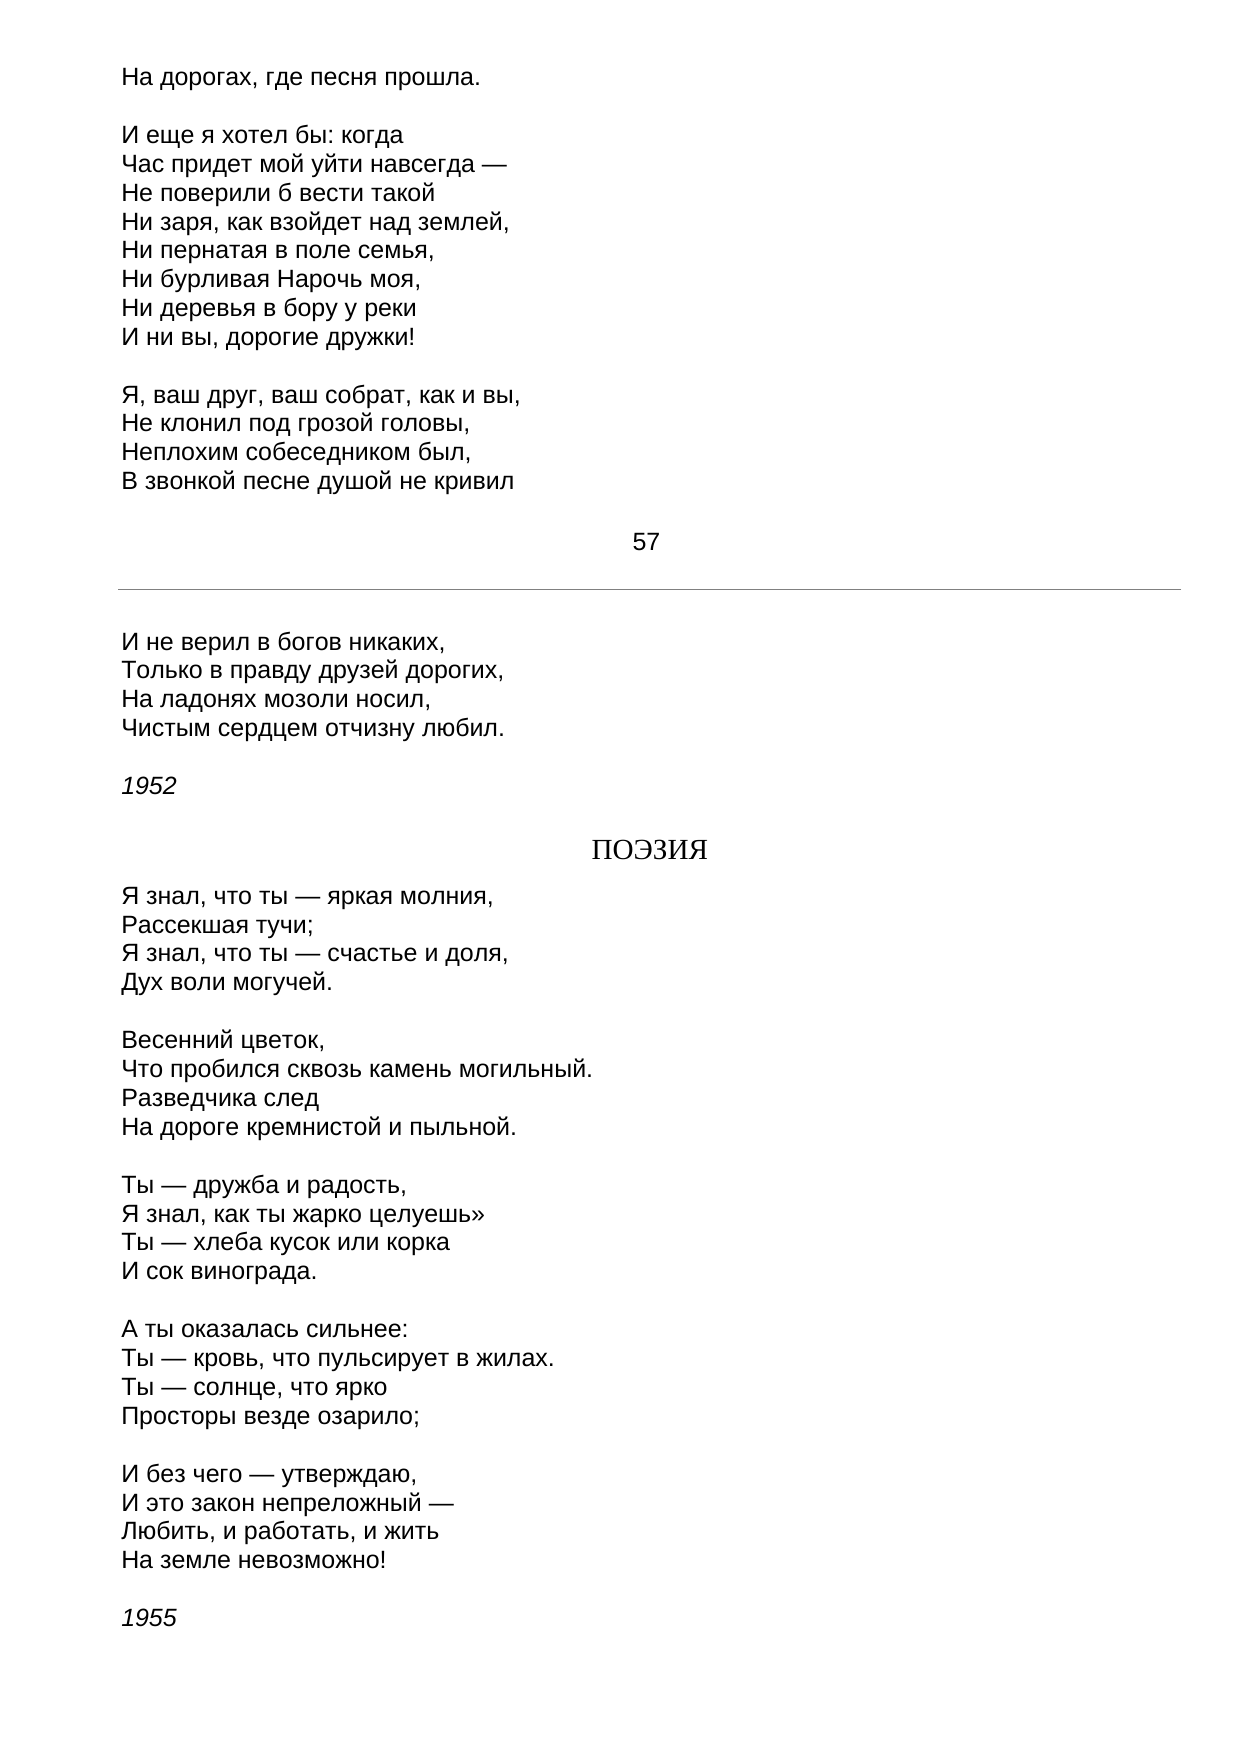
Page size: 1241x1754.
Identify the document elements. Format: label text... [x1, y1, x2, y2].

table_header И не верил в богов никаких, Только в правду друзей дорогих, На ладонях мозоли носил, Чистым сердцем отчизну любил. 1952 [118, 624, 530, 817]
subtitle ПОЭЗИЯ [118, 832, 1181, 866]
table_header На дорогах, где песня прошла. И еще я хотел бы: когда Час придет мой уйти навсегда — Не поверили б вести такой Ни заря, как взойдет над землей, Ни пернатая в поле семья, Ни бурливая Нарочь моя, Ни деревья в бору у реки И ни вы, дорогие дружки! Я, ваш друг, ваш собрат, как и вы, Не клонил под грозой головы, Неплохим собеседником был, В звонкой песне душой не кривил [118, 59, 545, 527]
table_header Я знал, что ты — яркая молния, Рассекшая тучи; Я знал, что ты — счастье и доля, Дух воли могучей. Весенний цветок, Что пробился сквозь камень могильный. Разведчика след На дороге кремнистой и пыльной. Ты — дружба и радость, Я знал, как ты жарко целуешь» Ты — хлеба кусок или корка И сок винограда. А ты оказалась сильнее: Ты — кровь, что пульсирует в жилах. Ты — солнце, что ярко Просторы везде озарило; И без чего — утверждаю, И это закон непреложный — Любить, и работать, и жить На земле невозможно! 1955 [118, 878, 616, 1649]
text 57 [118, 527, 1181, 556]
